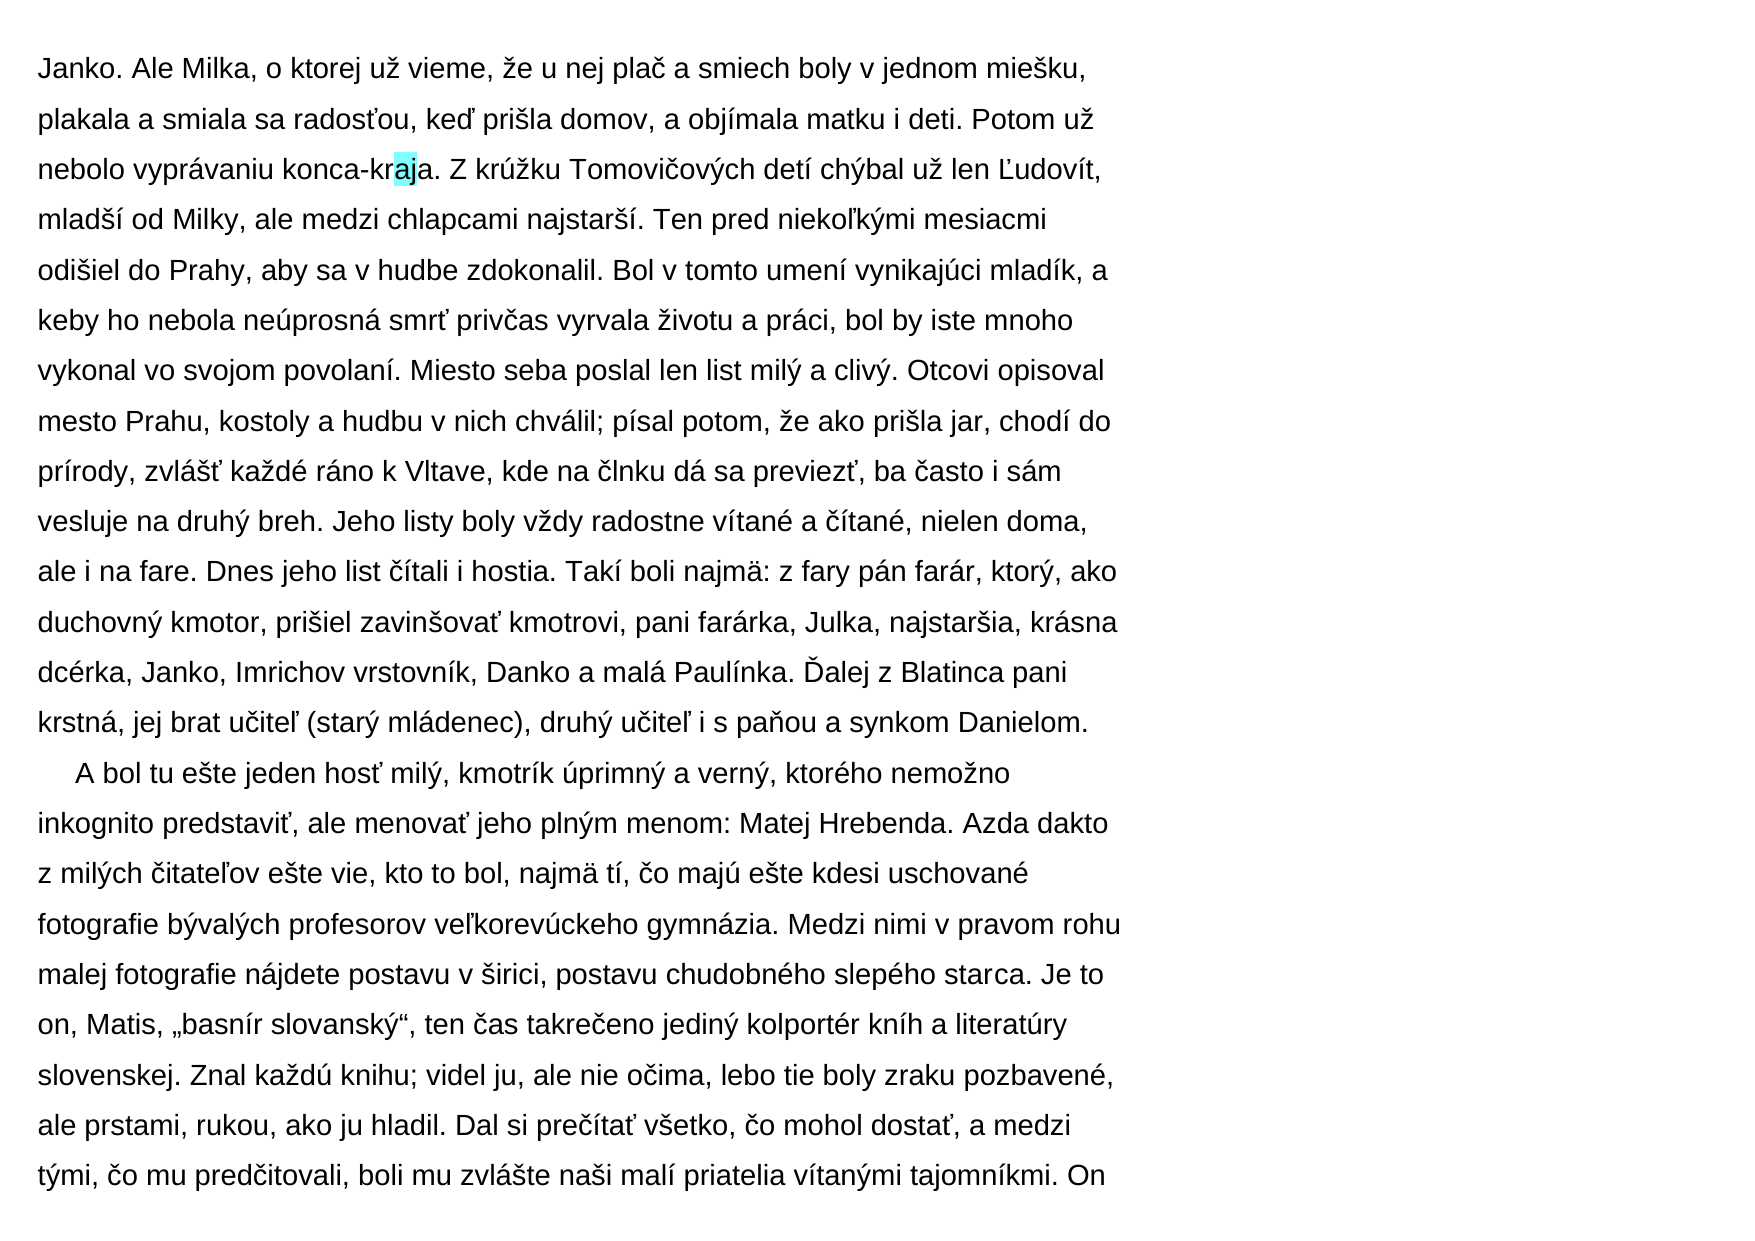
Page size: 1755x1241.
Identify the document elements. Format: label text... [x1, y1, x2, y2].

text A bol tu ešte jeden hosť milý, kmotrík úprimný a verný, ktorého nemožno inkognito predstaviť, ale menovať jeho plným menom: Matej Hrebenda. Azda dakto z milých čitateľov ešte vie, kto to bol, najmä tí, čo majú ešte kdesi uschované fotografie bývalých profesorov veľkorevúckeho gymnázia. Medzi nimi v pravom rohu malej fotografie nájdete postavu v širici, postavu chudobného slepého star­ca. Je to on, Matis, „basnír slovanský“, ten čas takrečeno jediný kolportér kníh a literatúry slovenskej. Znal každú knihu; videl ju, ale nie očima, lebo tie boly zraku pozbavené, ale prstami, rukou, ako ju hladil. Dal si prečítať všetko, čo mohol dostať, a medzi tými, čo mu predčitovali, boli mu zvlášte naši malí priatelia vítanými tajomníkmi. On [37, 756, 1130, 1192]
text Janko. Ale Milka, o ktorej už vieme, že u nej plač a smiech boly v jednom miešku, plakala a smiala sa radosťou, keď prišla domov, a objímala matku i deti. Potom už nebolo vyprávaniu konca-kraja. Z krúžku Tomovičových detí chýbal už len Ľudovít, mladší od Milky, ale medzi chlapcami najstarší. Ten pred niekoľkými mesiacmi odišiel do Prahy, aby sa v hudbe zdokonalil. Bol v tomto umení vynikajúci mladík, a keby ho nebola neúprosná smrť privčas vyrvala životu a práci, bol by iste mnoho vykonal vo svojom povolaní. Miesto seba poslal len list milý a clivý. Otcovi opisoval mesto Prahu, kostoly a hudbu v nich chválil; písal potom, že ako prišla jar, chodí do prírody, zvlášť každé ráno k Vltave, kde na člnku dá sa previezť, ba často i sám vesluje na druhý breh. Jeho listy boly vždy radostne ví­tané a čítané, nielen doma, ale i na fare. Dnes jeho list čítali i hostia. Takí boli najmä: z fary pán farár, ktorý, ako duchovný kmotor, prišiel zavin­šovať kmotrovi, pani farárka, Julka, najstaršia, krásna dcérka, Janko, Imrichov vrstovník, Danko a malá Paulínka. Ďalej z Blatinca pani krstná, jej brat učiteľ (starý mládenec), druhý učiteľ i s paňou a synkom Danielom. [37, 51, 1130, 739]
